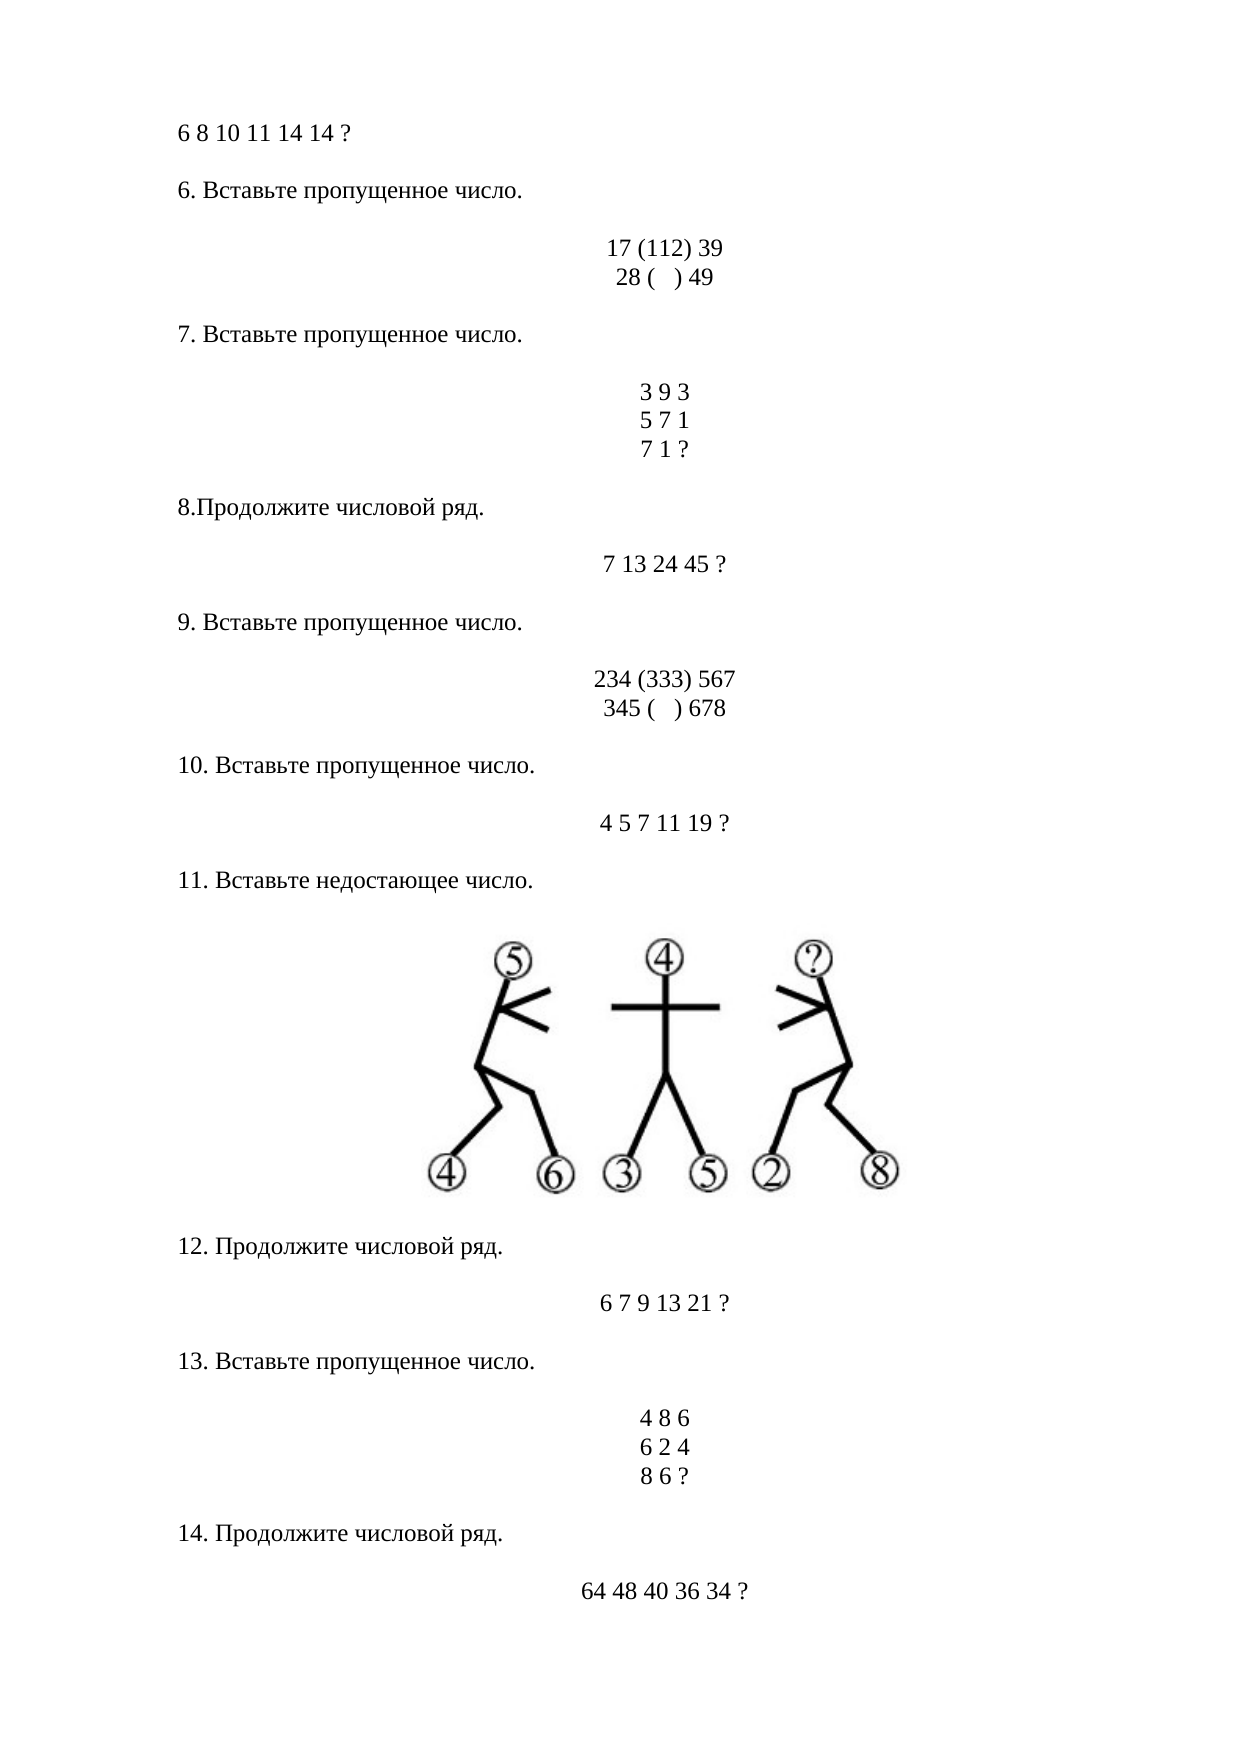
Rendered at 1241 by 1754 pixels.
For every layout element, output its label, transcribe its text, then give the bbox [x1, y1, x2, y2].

text 13. Вставьте пропущенное число. [177, 1346, 1152, 1374]
text 6. Вставьте пропущенное число. [177, 176, 1152, 204]
text 6 7 9 13 21 ? [177, 1288, 1152, 1317]
text 7 13 24 45 ? [177, 549, 1152, 578]
text 4 8 6 6 2 4 8 6 ? [177, 1403, 1152, 1489]
text 17 (112) 39 28 ( ) 49 [177, 233, 1152, 291]
text 3 9 3 5 7 1 7 1 ? [177, 377, 1152, 463]
text 6 8 10 11 14 14 ? [177, 118, 1152, 147]
text 64 48 40 36 34 ? [177, 1576, 1152, 1604]
text 11. Вставьте недостающее число. [177, 866, 1152, 894]
text 234 (333) 567 345 ( ) 678 [177, 664, 1152, 722]
text 9. Вставьте пропущенное число. [177, 607, 1152, 636]
text 12. Продолжите числовой ряд. [177, 1231, 1152, 1259]
text 8.Продолжите числовой ряд. [177, 492, 1152, 521]
text 4 5 7 11 19 ? [177, 808, 1152, 837]
text 7. Вставьте пропущенное число. [177, 319, 1152, 348]
text 14. Продолжите числовой ряд. [177, 1518, 1152, 1547]
picture [421, 923, 908, 1202]
text 10. Вставьте пропущенное число. [177, 751, 1152, 779]
